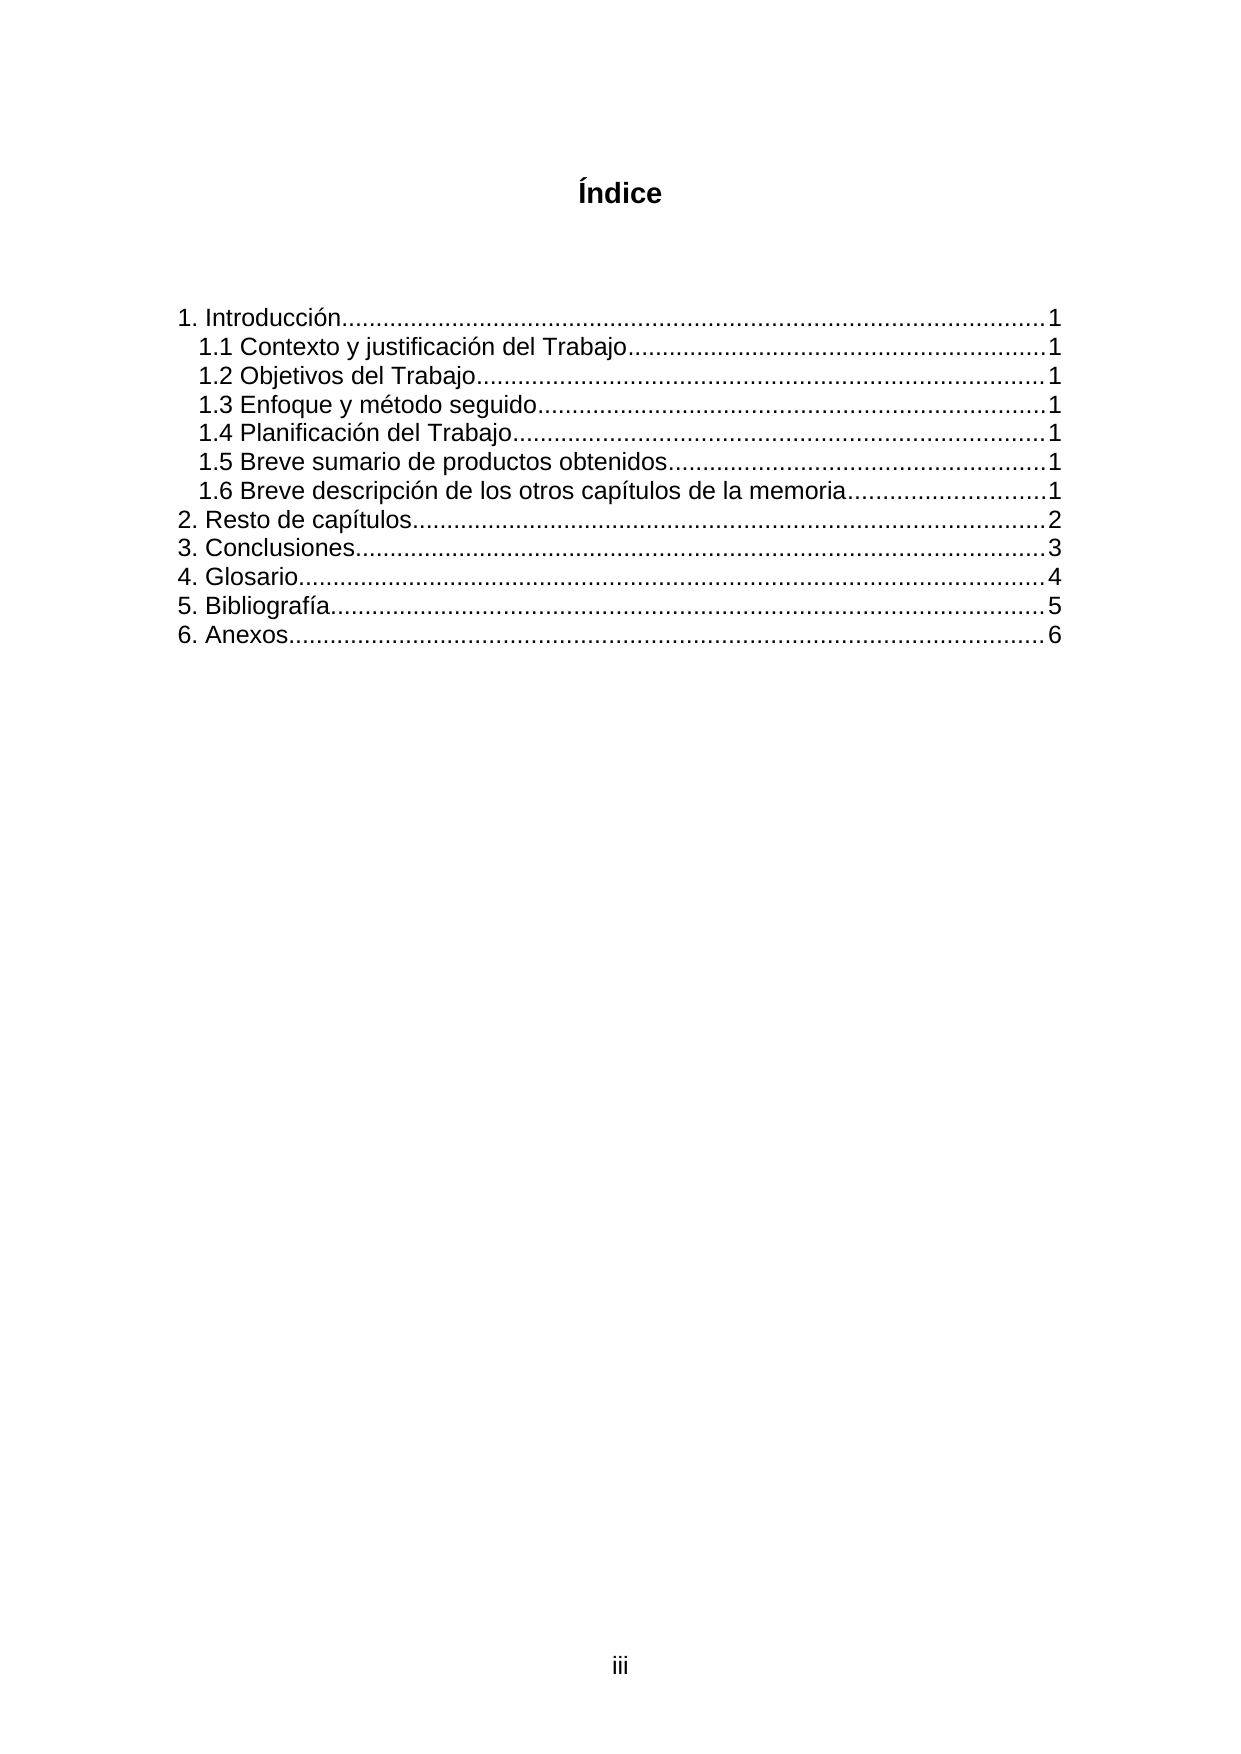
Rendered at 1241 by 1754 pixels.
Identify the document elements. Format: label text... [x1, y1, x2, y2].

text Índice [177, 176, 1063, 210]
text 1. Introducción 1 [177, 303, 1063, 332]
text 2. Resto de capítulos 2 [177, 505, 1063, 533]
text 1.4 Planificación del Trabajo 1 [198, 418, 1063, 447]
text 1.6 Breve descripción de los otros capítulos de la memoria 1 [198, 476, 1063, 505]
text 1.1 Contexto y justificación del Trabajo 1 [198, 332, 1063, 361]
text 5. Bibliografía 5 [177, 591, 1063, 620]
text 3. Conclusiones 3 [177, 533, 1063, 562]
text 4. Glosario 4 [177, 562, 1063, 591]
text 1.5 Breve sumario de productos obtenidos 1 [198, 447, 1063, 476]
text 6. Anexos 6 [177, 620, 1063, 648]
text 1.2 Objetivos del Trabajo 1 [198, 361, 1063, 390]
text 1.3 Enfoque y método seguido 1 [198, 390, 1063, 418]
